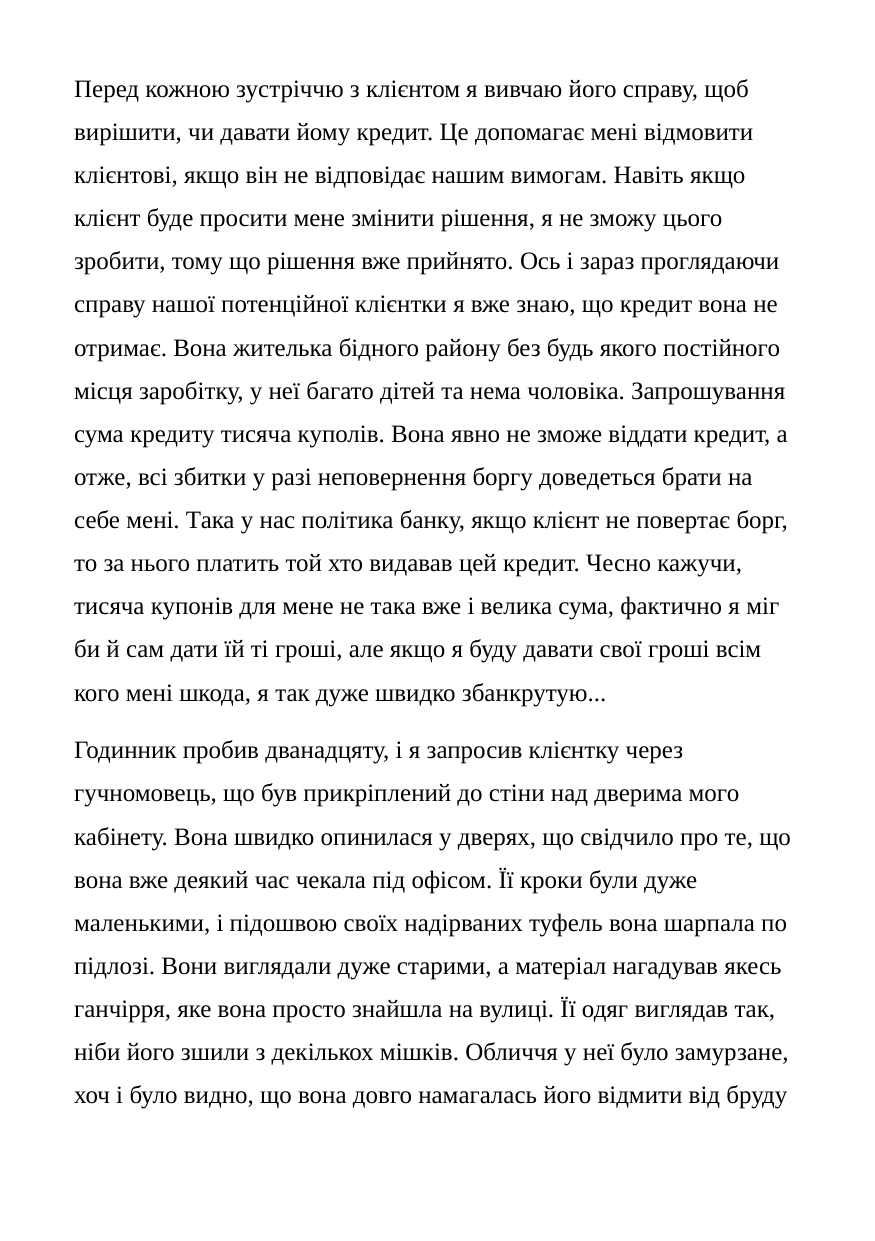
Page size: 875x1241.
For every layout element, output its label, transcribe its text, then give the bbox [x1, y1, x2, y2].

text Перед кожною зустріччю з клієнтом я вивчаю його справу, щоб вирішити, чи давати йому кредит. Це допомагає мені відмовити клієнтові, якщо він не відповідає нашим вимогам. Навіть якщо клієнт буде просити мене змінити рішення, я не зможу цього зробити, тому що рішення вже прийнято. Ось і зараз проглядаючи справу нашої потенційної клієнтки я вже знаю, що кредит вона не отримає. Вона жителька бідного району без будь якого постійного місця заробітку, у неї багато дітей та нема чоловіка. Запрошування сума кредиту тисяча куполів. Вона явно не зможе віддати кредит, а отже, всі збитки у разі неповернення боргу доведеться брати на себе мені. Така у нас політика банку, якщо клієнт не повертає борг, то за нього платить той хто видавав цей кредит. Чесно кажучи, тисяча купонів для мене не така вже і велика сума, фактично я міг би й сам дати їй ті гроші, але якщо я буду давати свої гроші всім кого мені шкода, я так дуже швидко збанкрутую... [74, 74, 800, 706]
text Годинник пробив дванадцяту, і я запросив клієнтку через гучномовець, що був прикріплений до стіни над дверима мого кабінету. Вона швидко опинилася у дверях, що свідчило про те, що вона вже деякий час чекала під офісом. Її кроки були дуже маленькими, і підошвою своїх надірваних туфель вона шарпала по підлозі. Вони виглядали дуже старими, а матеріал нагадував якесь ганчірря, яке вона просто знайшла на вулиці. Її одяг виглядав так, ніби його зшили з декількох мішків. Обличчя у неї було замурзане, хоч і було видно, що вона довго намагалась його відмити від бруду [74, 735, 800, 1109]
